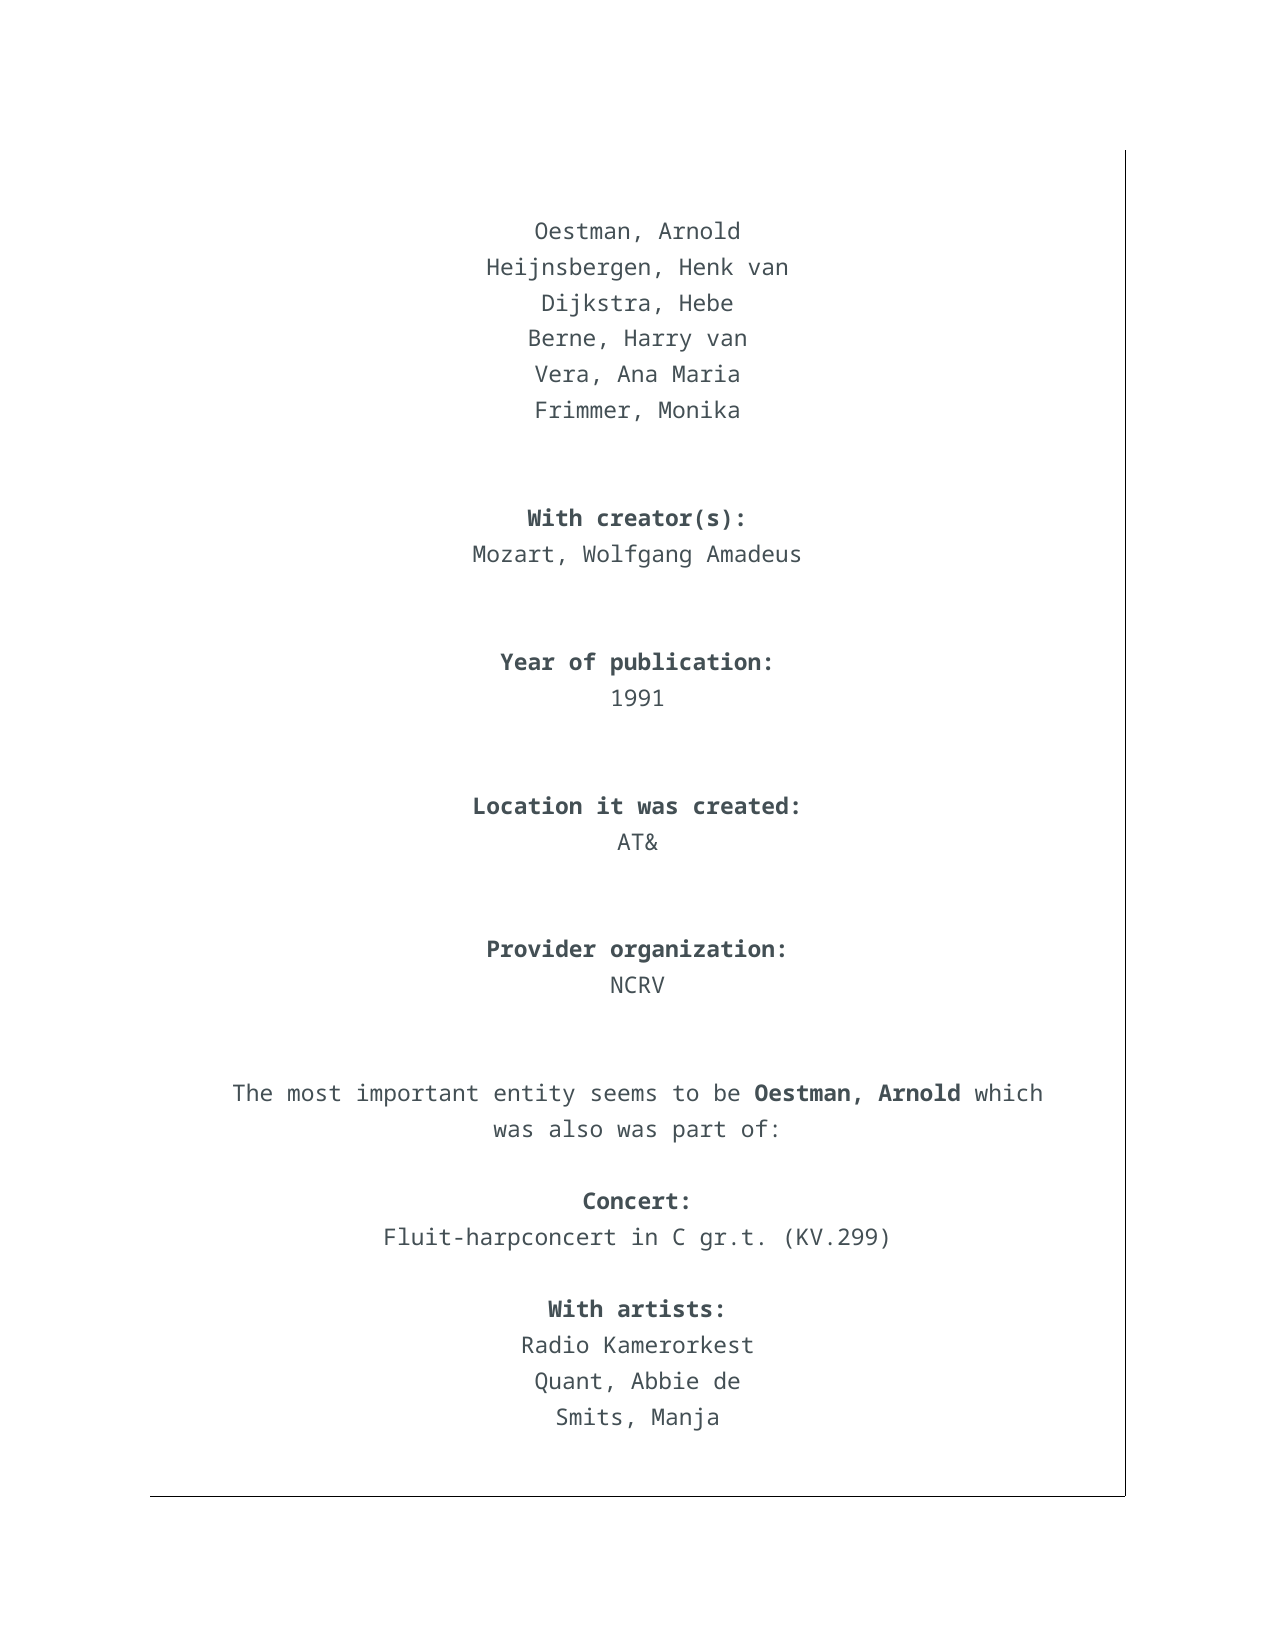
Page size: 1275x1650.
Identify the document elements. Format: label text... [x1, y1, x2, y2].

text Concert: Mis in C gr.t. (KV.317) With artists: Koopman, Ton Radio Kamerorkest Groot Omroepkoor Mertens, Klaus Magnus, Elisabeth von Trost, Rainer Rey, Isabel With creator(s): Mozart, Wolfgang Amadeus Has genre: klassieke muziek religieuze muziek vocaal - solo of soli met koor en orkest Location it was created: Amsterdam The most important entity seems to be Groot Omroepkoor which was also was part of: Concert: Programma Frimmer, Monika - Dykstra, Hebe - Berne, Harry van - Heynsbergen, Henk van - Vera, Ana Maria - Groot Omroepkoor - Radio Kamerorkest - Oestman, Arnold With artists: Radio Kamerorkest Groot Omroepkoor Oestman, Arnold Heijnsbergen, Henk van Dijkstra, Hebe Berne, Harry van Vera, Ana Maria Frimmer, Monika With creator(s): Mozart, Wolfgang Amadeus Year of publication: 1991 Location it was created: AT& Provider organization: NCRV The most important entity seems to be Oestman, Arnold which was also was part of: Concert: Fluit-harpconcert in C gr.t. (KV.299) With artists: Radio Kamerorkest Quant, Abbie de Smits, Manja Oestman, Arnold With creator(s): Mozart, Wolfgang Amadeus Has genre: klassieke muziek instrumentaal - orkest Location it was created: Amsterdam The most important entity seems to be Quant, Abbie de which was also was part of: Concert: Fluit-harpconcert in C gr.t. (KV.299) With artists: Radio Kamerorkest Kieft, Roland Witsenburg, Edward Quant, Abbie de With creator(s): Mozart, Wolfgang Amadeus Has genre: klassieke muziek instrumentaal - orkest Location it was created: Utrecht The most important entity seems to be Kieft, Roland [150, 150, 1125, 1496]
